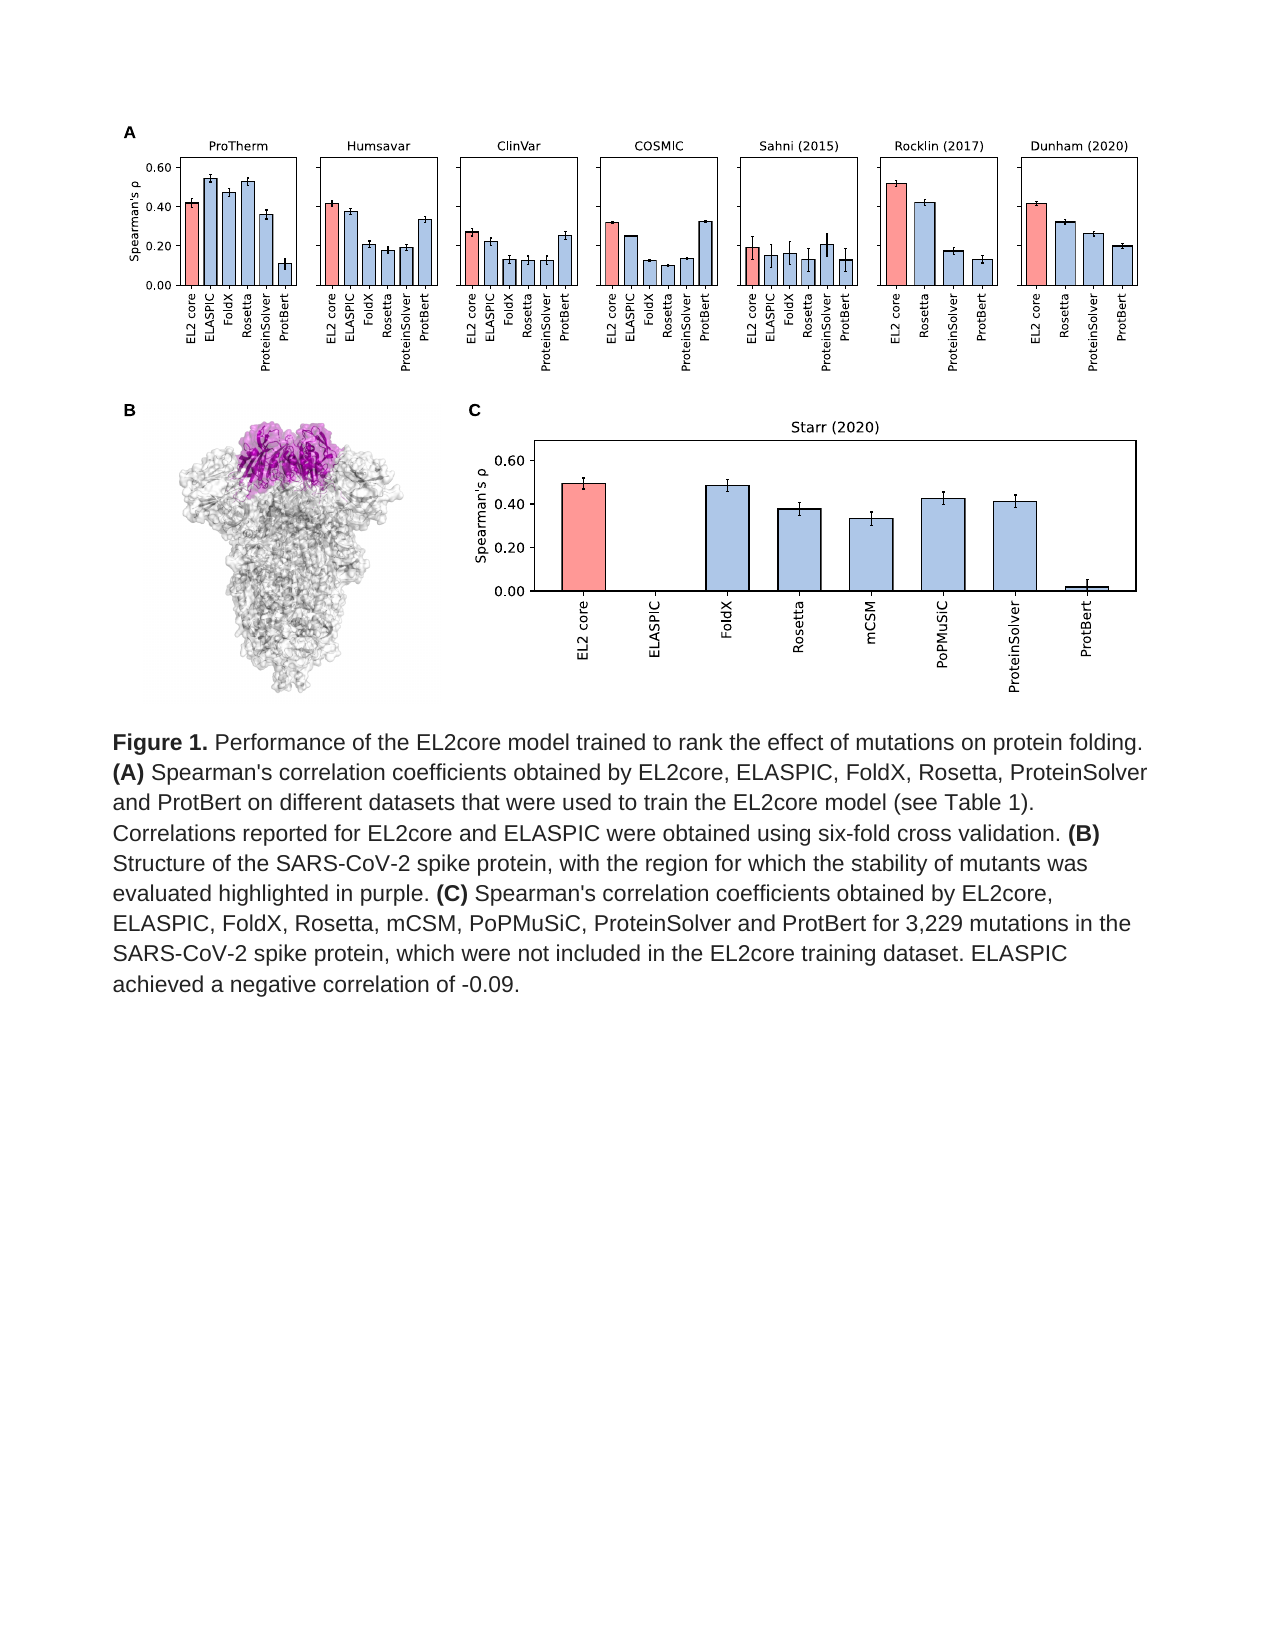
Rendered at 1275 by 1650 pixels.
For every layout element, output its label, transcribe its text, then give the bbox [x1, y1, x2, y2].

text Figure 1. Performance of the EL2core model trained to rank the effect of mutations on protein folding. (A) Spearman's correlation coefficients obtained by EL2core, ELASPIC, FoldX, Rosetta, ProteinSolver and ProtBert on different datasets that were used to train the EL2core model (see Table 1). Correlations reported for EL2core and ELASPIC were obtained using six-fold cross validation. (B) Structure of the SARS-CoV-2 spike protein, with the region for which the stability of mutants was evaluated highlighted in purple. (C) Spearman's correlation coefficients obtained by EL2core, ELASPIC, FoldX, Rosetta, mCSM, PoPMuSiC, ProteinSolver and ProtBert for 3,229 mutations in the SARS-CoV-2 spike protein, which were not included in the EL2core training dataset. ELASPIC achieved a negative correlation of -0.09. [112, 729, 1162, 997]
